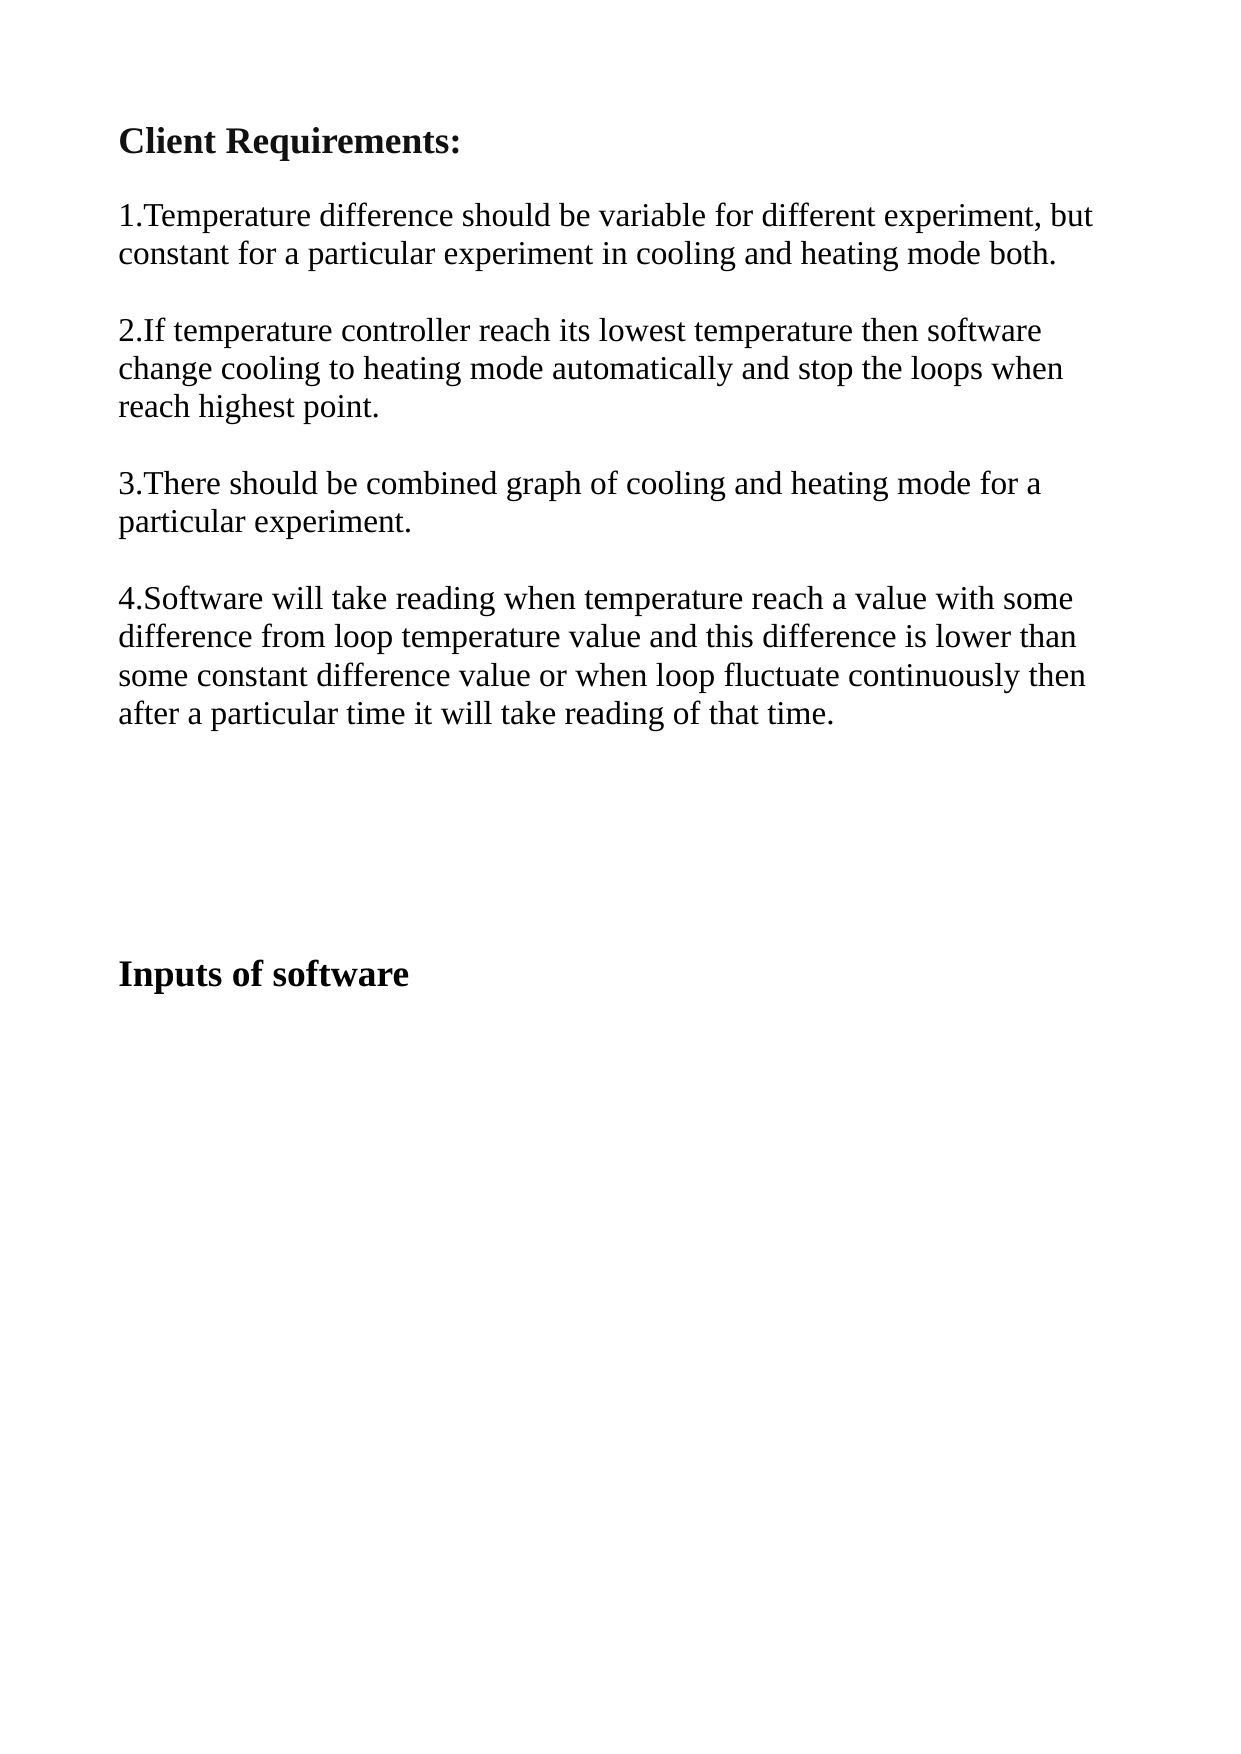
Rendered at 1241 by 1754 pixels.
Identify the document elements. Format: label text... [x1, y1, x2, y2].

text Inputs of software [118, 952, 1122, 995]
text 3.There should be combined graph of cooling and heating mode for a particular experiment. [118, 463, 1122, 540]
text 1.Temperature difference should be variable for different experiment, but constant for a particular experiment in cooling and heating mode both. [118, 195, 1122, 271]
text 4.Software will take reading when temperature reach a value with some difference from loop temperature value and this difference is lower than some constant difference value or when loop fluctuate continuously then after a particular time it will take reading of that time. [118, 578, 1122, 731]
text 2.If temperature controller reach its lowest temperature then software change cooling to heating mode automatically and stop the loops when reach highest point. [118, 310, 1122, 425]
text Client Requirements: [118, 118, 1122, 161]
